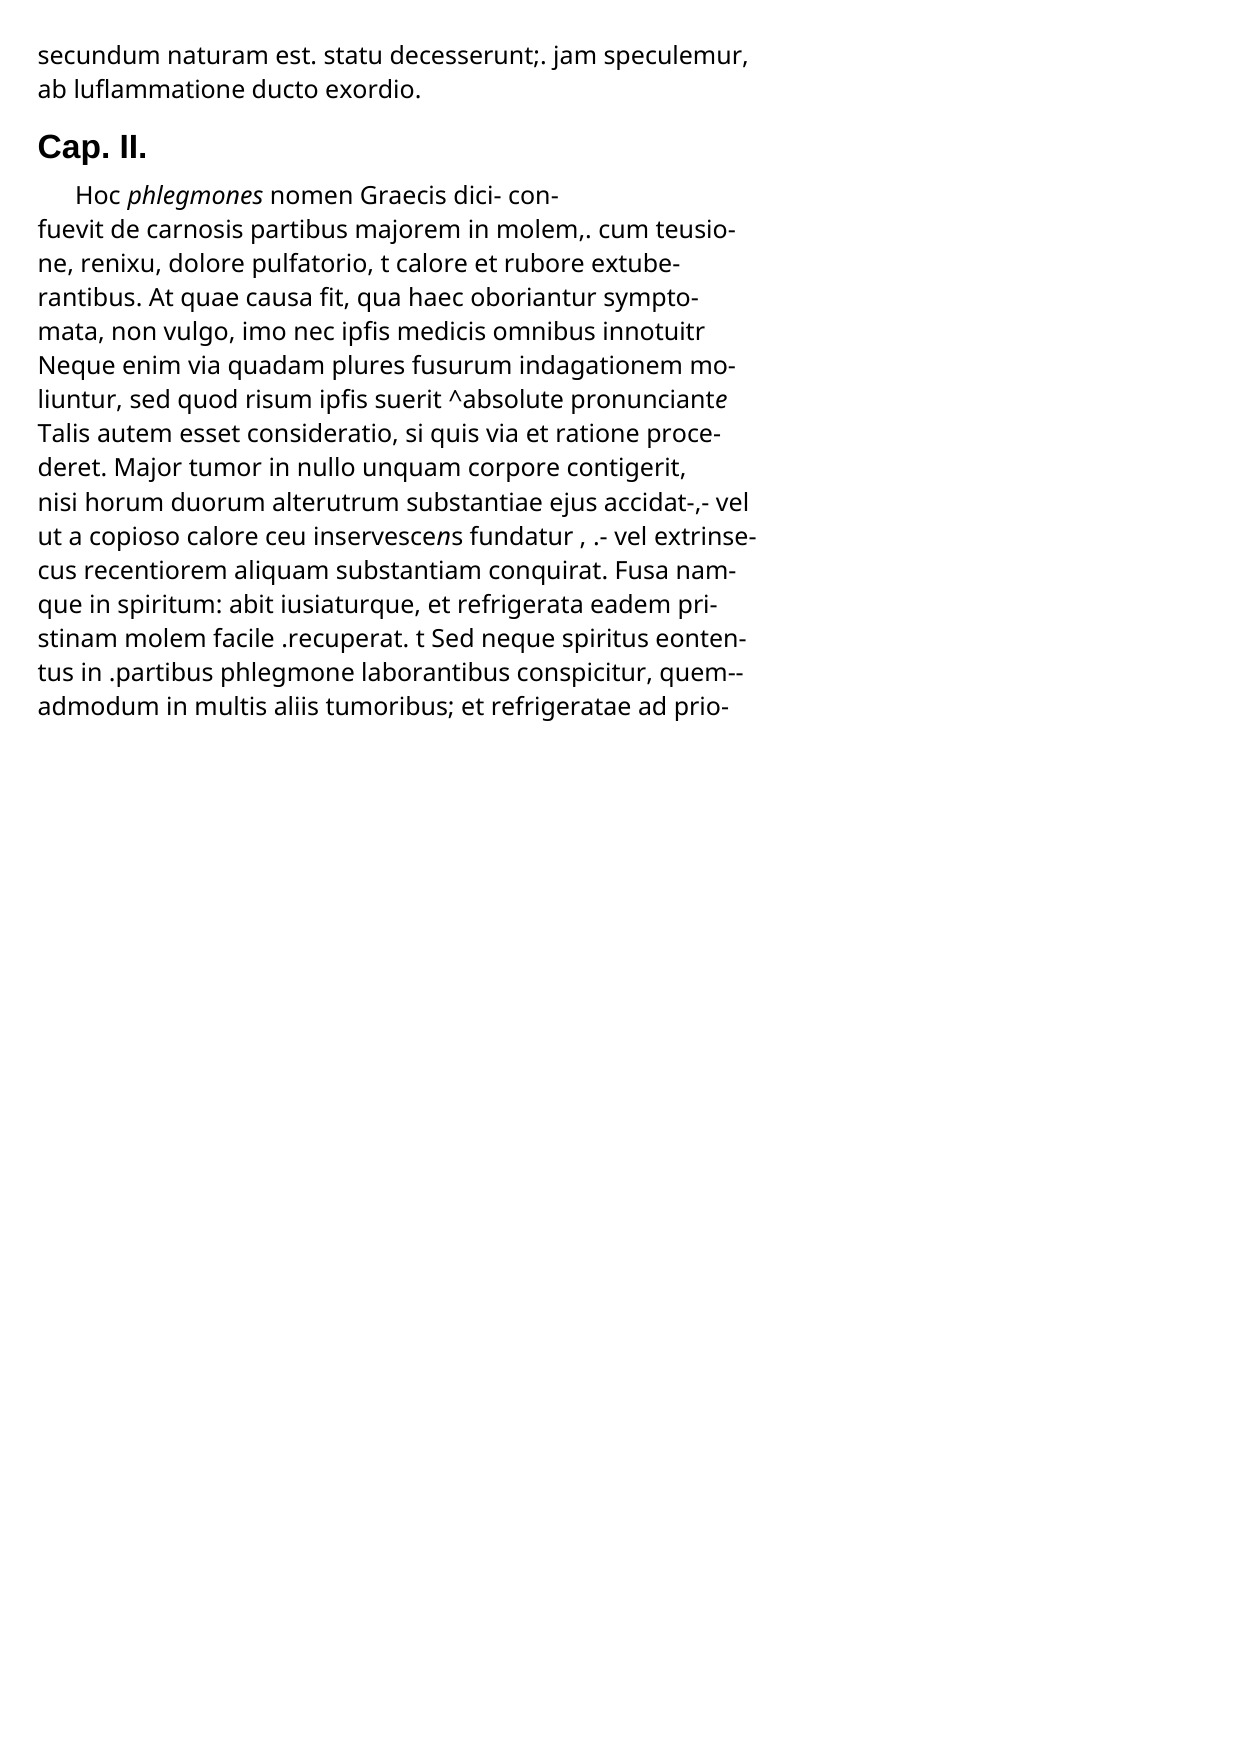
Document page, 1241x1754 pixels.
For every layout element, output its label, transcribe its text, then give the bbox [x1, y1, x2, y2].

subtitle Cap. II. [37, 126, 1203, 165]
text Hoc phlegmones nomen Graecis dici- con- fuevit de carnosis partibus majorem in molem,. cum teusio- ne, renixu, dolore pulfatorio, t calore et rubore extube- rantibus. At quae causa fit, qua haec oboriantur sympto- mata, non vulgo, imo nec ipfis medicis omnibus innotuitr Neque enim via quadam plures fusurum indagationem mo- liuntur, sed quod risum ipfis suerit ^absolute pronunciante Talis autem esset consideratio, si quis via et ratione proce- deret. Major tumor in nullo unquam corpore contigerit, nisi horum duorum alterutrum substantiae ejus accidat-,- vel ut a copioso calore ceu inservescens fundatur , .- vel extrinse- cus recentiorem aliquam substantiam conquirat. Fusa nam- que in spiritum: abit iusiaturque, et refrigerata eadem pri- stinam molem facile .recuperat. t Sed neque spiritus eonten- tus in .partibus phlegmone laborantibus conspicitur, quem-- admodum in multis aliis tumoribus; et refrigeratae ad prio- [37, 178, 1203, 723]
text secundum naturam est. statu decesserunt;. jam speculemur, ab luflammatione ducto exordio. [37, 37, 1203, 106]
